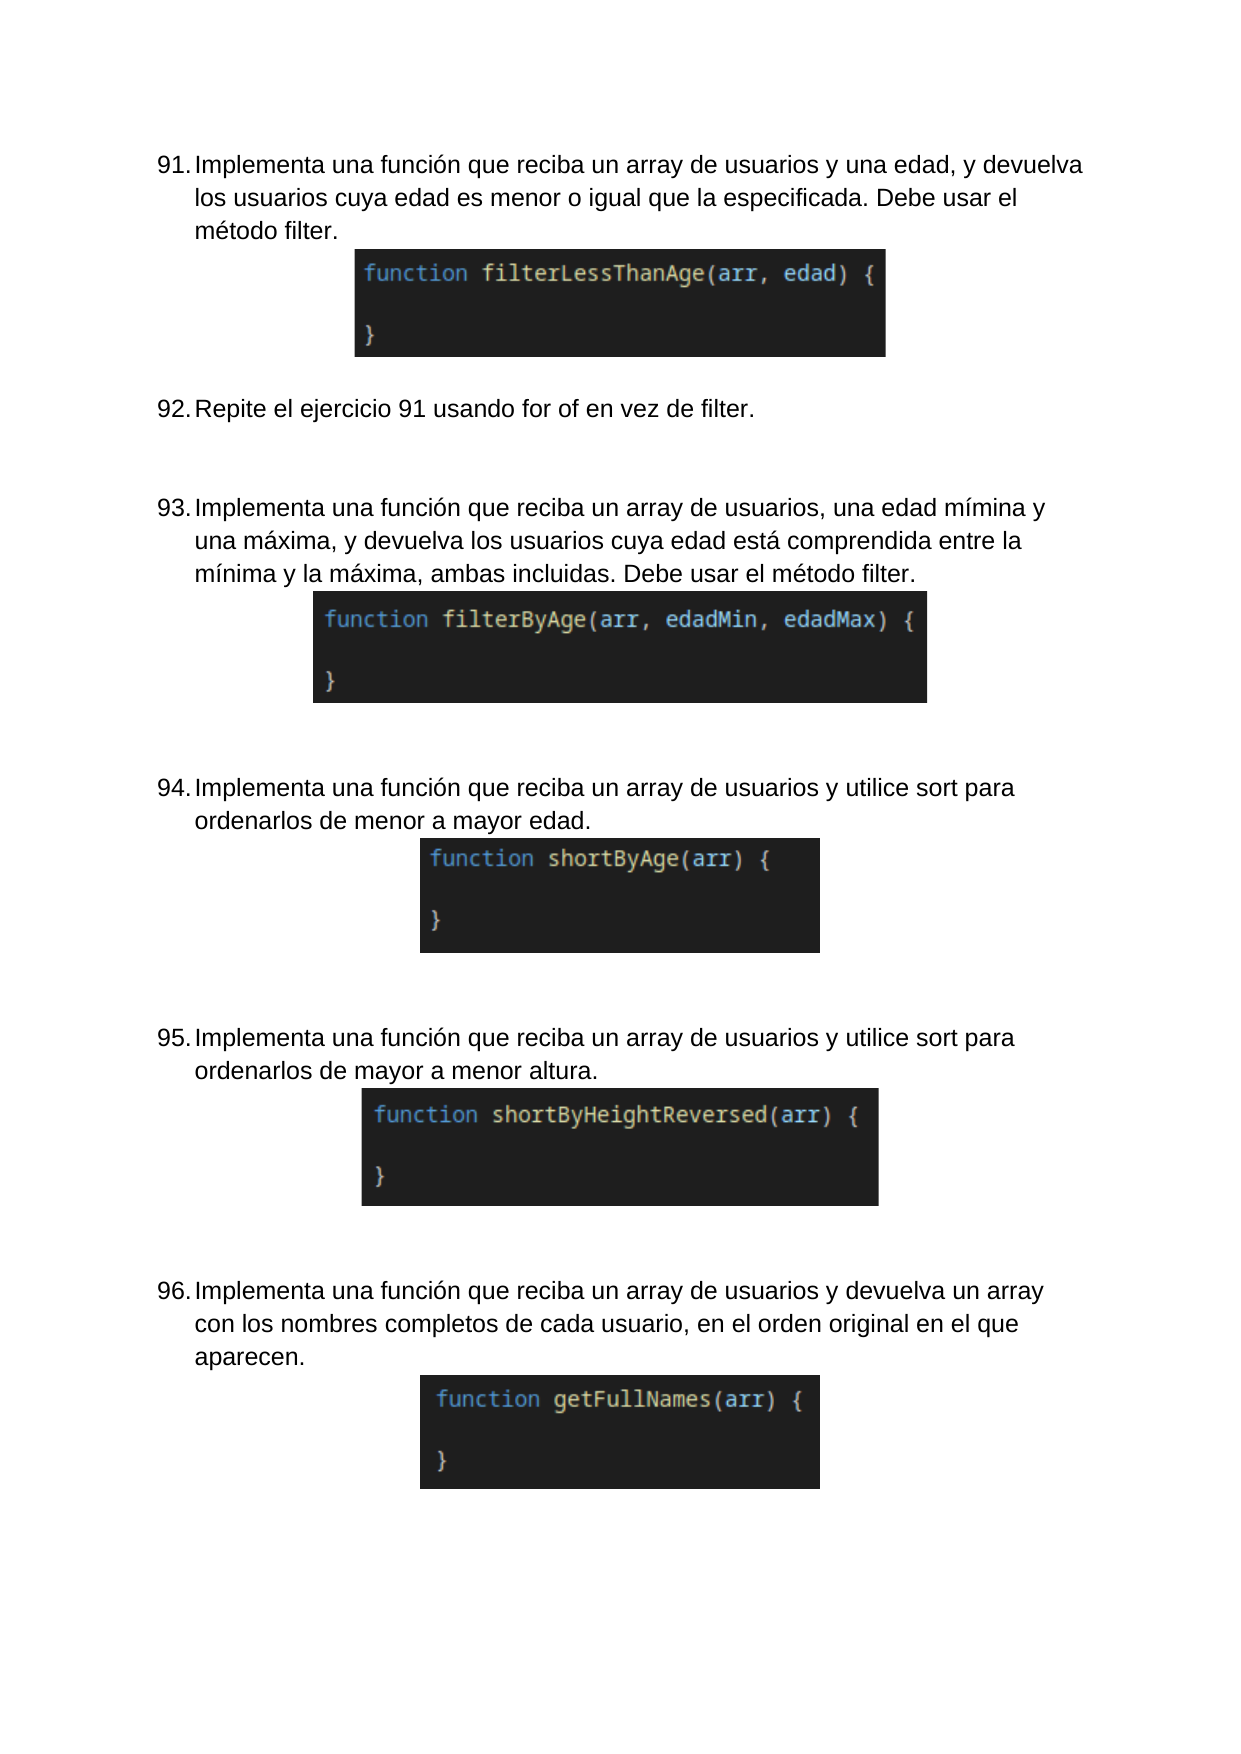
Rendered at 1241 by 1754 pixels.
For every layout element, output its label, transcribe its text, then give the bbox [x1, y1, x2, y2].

picture [361, 1088, 879, 1206]
list Implementa una función que reciba un array de usuarios, una edad mímina y una máxima, y devuelva los usuarios cuya edad está comprendida entre la mínima y la máxima, ambas incluidas. Debe usar el método filter. [157, 493, 1090, 588]
list Repite el ejercicio 91 usando for of en vez de filter. [157, 394, 1090, 422]
list Implementa una función que reciba un array de usuarios y devuelva un array con los nombres completos de cada usuario, en el orden original en el que aparecen. [157, 1276, 1090, 1371]
picture [420, 1375, 820, 1489]
picture [354, 249, 886, 357]
picture [420, 838, 820, 953]
list Implementa una función que reciba un array de usuarios y una edad, y devuelva los usuarios cuya edad es menor o igual que la especificada. Debe usar el método filter. [157, 150, 1090, 245]
list Implementa una función que reciba un array de usuarios y utilice sort para ordenarlos de menor a mayor edad. [157, 773, 1090, 834]
picture [313, 591, 928, 703]
list Implementa una función que reciba un array de usuarios y utilice sort para ordenarlos de mayor a menor altura. [157, 1023, 1090, 1084]
